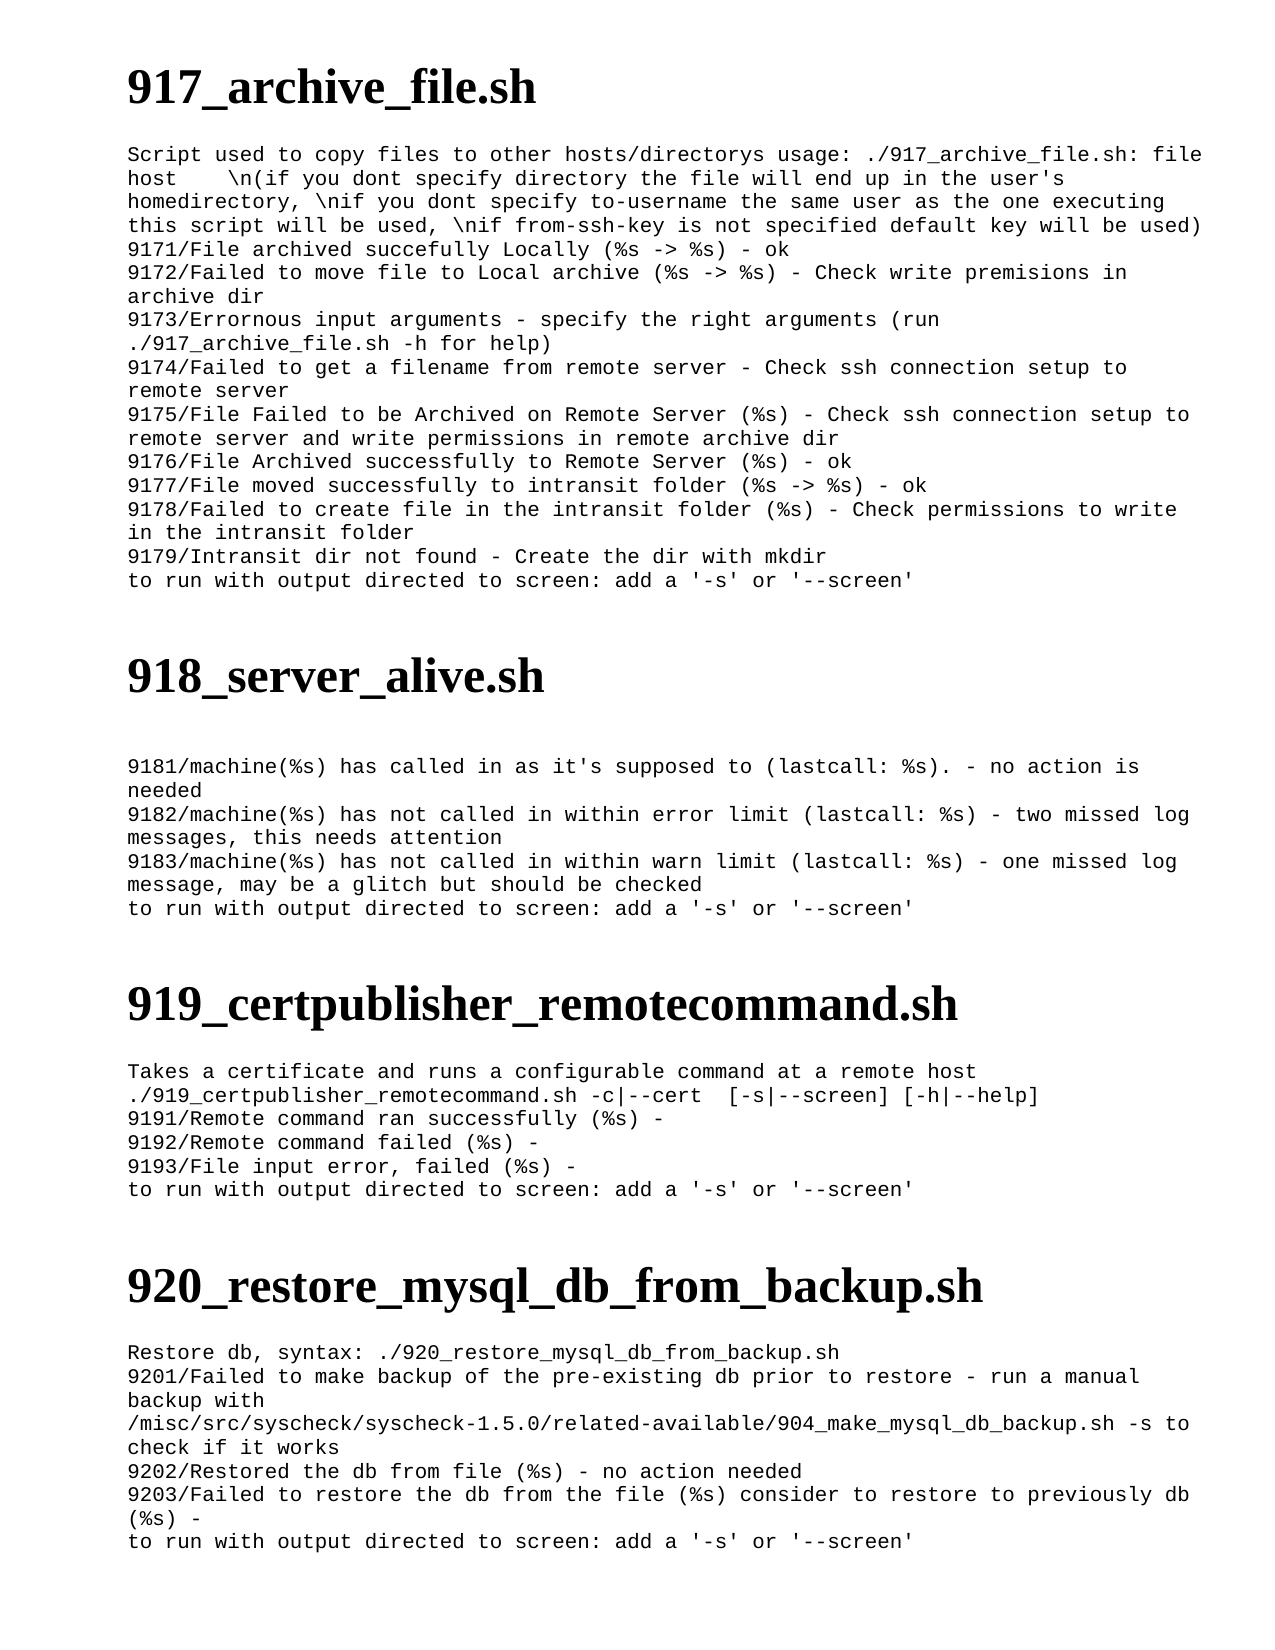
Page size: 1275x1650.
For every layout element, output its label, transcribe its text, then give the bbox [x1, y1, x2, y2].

text 9173/Errornous input arguments - specify the right arguments (run ./917_archive_file.sh -h for help) [127, 309, 1207, 357]
text 9192/Remote command failed (%s) - [127, 1132, 1207, 1156]
text to run with output directed to screen: add a '-s' or '--screen' [127, 1179, 1207, 1203]
subtitle 920_restore_mysql_db_from_backup.sh [127, 1257, 1207, 1313]
text 9179/Intransit dir not found - Create the dir with mkdir [127, 546, 1207, 569]
text 9181/machine(%s) has called in as it's supposed to (lastcall: %s). - no action is needed [127, 756, 1207, 803]
subtitle 919_certpublisher_remotecommand.sh [127, 976, 1207, 1032]
text Script used to copy files to other hosts/directorys usage: ./917_archive_file.sh: file host \n(if you dont specify directory the file will end up in the user's homedirectory, \nif you dont specify to-username the same user as the one executing this script will be used, \nif from-ssh-key is not specified default key will be used) [127, 144, 1207, 238]
text 9193/File input error, failed (%s) - [127, 1156, 1207, 1179]
text 9202/Restored the db from file (%s) - no action needed [127, 1461, 1207, 1484]
text 9191/Remote command ran successfully (%s) - [127, 1108, 1207, 1132]
text 9178/Failed to create file in the intransit folder (%s) - Check permissions to write in the intransit folder [127, 499, 1207, 546]
subtitle 918_server_alive.sh [127, 648, 1207, 703]
text 9201/Failed to make backup of the pre-existing db prior to restore - run a manual backup with /misc/src/syscheck/syscheck-1.5.0/related-available/904_make_mysql_db_backup.sh -s to check if it works [127, 1366, 1207, 1461]
text 9177/File moved successfully to intransit folder (%s -> %s) - ok [127, 475, 1207, 499]
text to run with output directed to screen: add a '-s' or '--screen' [127, 898, 1207, 922]
text to run with output directed to screen: add a '-s' or '--screen' [127, 1532, 1207, 1555]
text 9174/Failed to get a filename from remote server - Check ssh connection setup to remote server [127, 357, 1207, 404]
text 9183/machine(%s) has not called in within warn limit (lastcall: %s) - one missed log message, may be a glitch but should be checked [127, 851, 1207, 898]
text 9171/File archived succefully Locally (%s -> %s) - ok [127, 238, 1207, 262]
text Restore db, syntax: ./920_restore_mysql_db_from_backup.sh [127, 1342, 1207, 1366]
text to run with output directed to screen: add a '-s' or '--screen' [127, 569, 1207, 593]
text 9182/machine(%s) has not called in within error limit (lastcall: %s) - two missed log messages, this needs attention [127, 803, 1207, 851]
text ./919_certpublisher_remotecommand.sh -c|--cert [-s|--screen] [-h|--help] [127, 1085, 1207, 1108]
text 9175/File Failed to be Archived on Remote Server (%s) - Check ssh connection setup to remote server and write permissions in remote archive dir [127, 404, 1207, 451]
text 9203/Failed to restore the db from the file (%s) consider to restore to previously db (%s) - [127, 1484, 1207, 1532]
text 9176/File Archived successfully to Remote Server (%s) - ok [127, 451, 1207, 475]
text 9172/Failed to move file to Local archive (%s -> %s) - Check write premisions in archive dir [127, 262, 1207, 309]
text Takes a certificate and runs a configurable command at a remote host [127, 1061, 1207, 1085]
subtitle 917_archive_file.sh [127, 59, 1207, 114]
